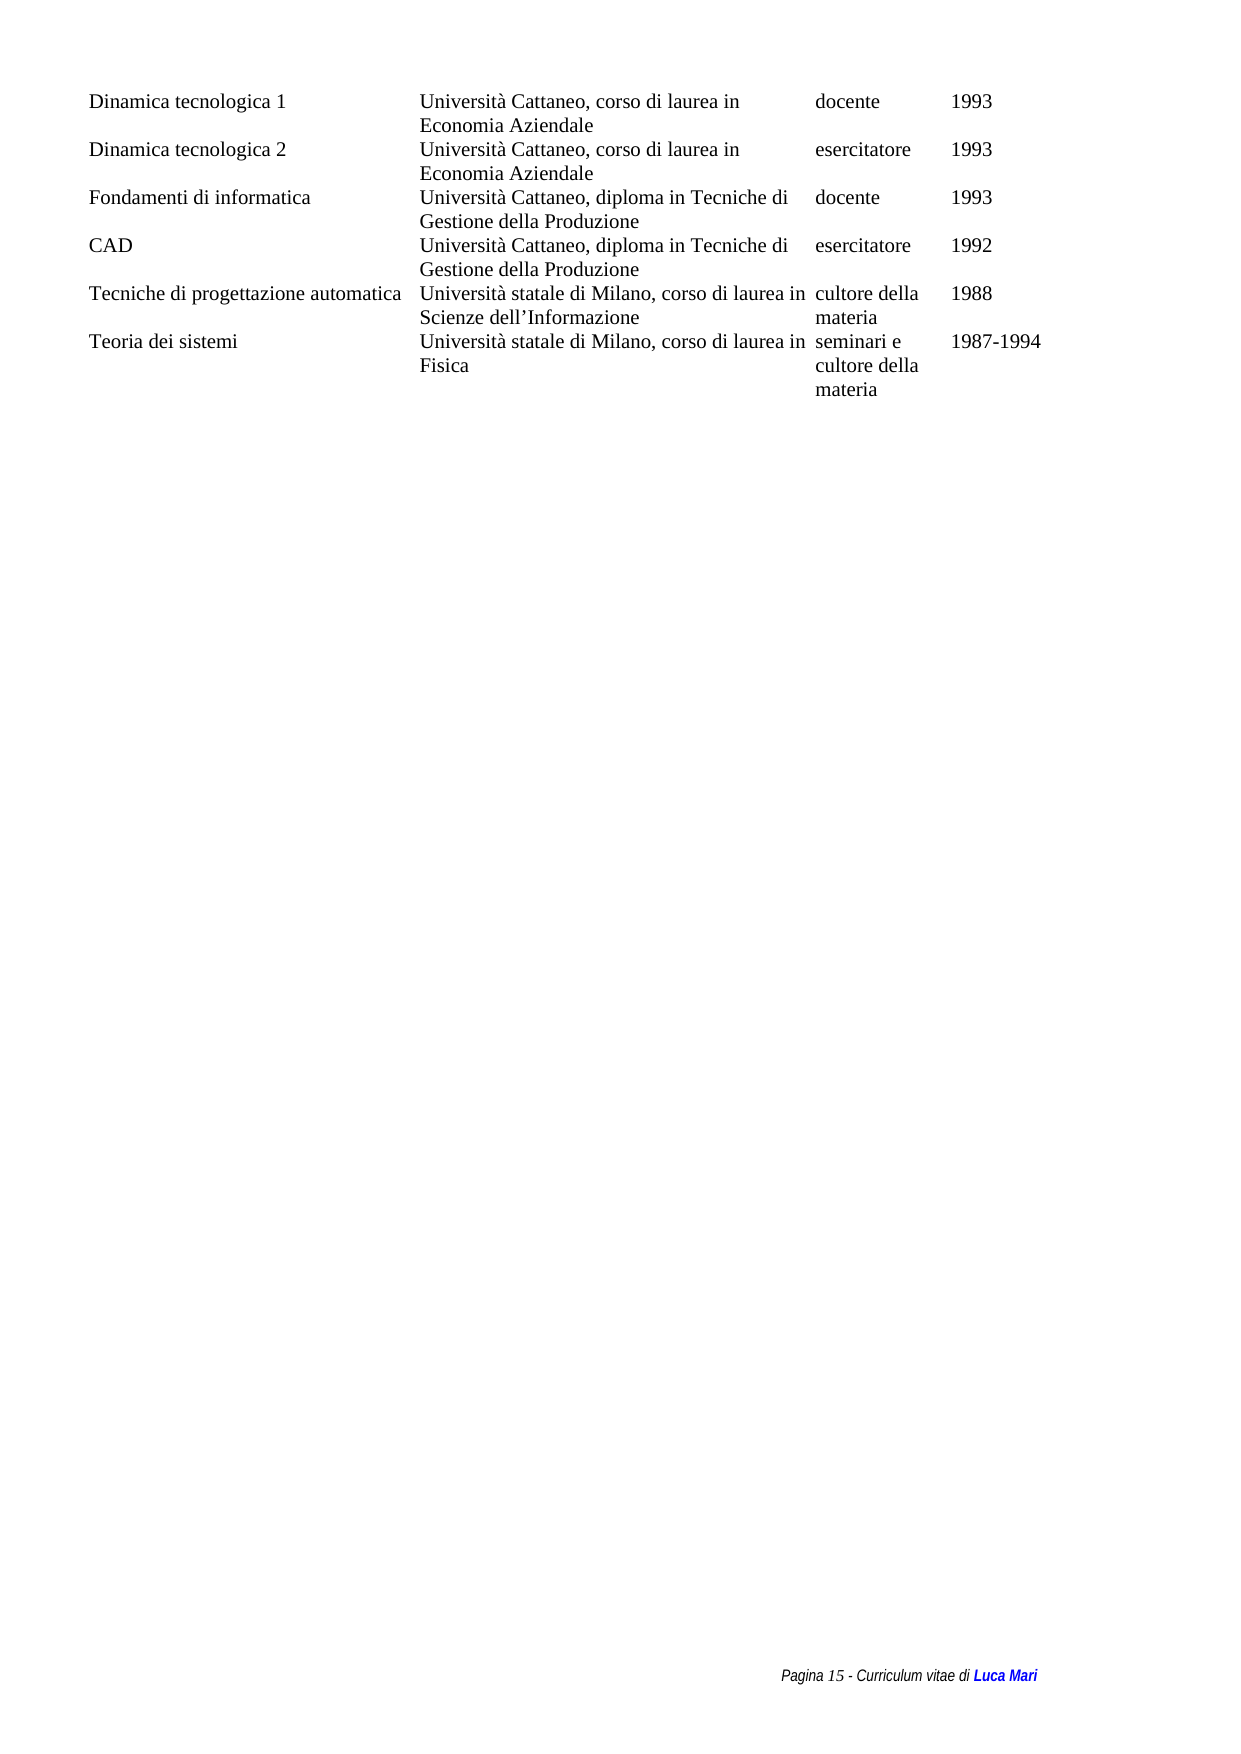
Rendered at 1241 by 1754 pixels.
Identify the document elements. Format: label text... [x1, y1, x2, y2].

table_cell seminari e cultore della materia [815, 329, 951, 401]
table_cell Tecniche di progettazione automatica [89, 281, 419, 329]
table_cell Università statale di Milano, corso di laurea in Scienze dell’Informazione [419, 281, 815, 329]
table_cell docente [815, 89, 951, 137]
table_cell Università statale di Milano, corso di laurea in Fisica [419, 329, 815, 401]
table_cell Università Cattaneo, diploma in Tecniche di Gestione della Produzione [419, 185, 815, 233]
table_cell Dinamica tecnologica 1 [89, 89, 419, 137]
table_cell Teoria dei sistemi [89, 329, 419, 401]
table_cell Università Cattaneo, diploma in Tecniche di Gestione della Produzione [419, 233, 815, 281]
table_cell 1988 [951, 281, 1053, 329]
table_cell Università Cattaneo, corso di laurea in Economia Aziendale [419, 89, 815, 137]
table_cell docente [815, 185, 951, 233]
table_cell 1993 [951, 137, 1053, 185]
table_cell 1992 [951, 233, 1053, 281]
table_cell 1993 [951, 185, 1053, 233]
table_cell cultore della materia [815, 281, 951, 329]
table_cell Università Cattaneo, corso di laurea in Economia Aziendale [419, 137, 815, 185]
table_cell Fondamenti di informatica [89, 185, 419, 233]
table_cell 1993 [951, 89, 1053, 137]
table_cell esercitatore [815, 137, 951, 185]
table_cell CAD [89, 233, 419, 281]
table_cell Dinamica tecnologica 2 [89, 137, 419, 185]
table_cell 1987-1994 [951, 329, 1053, 401]
table_cell esercitatore [815, 233, 951, 281]
